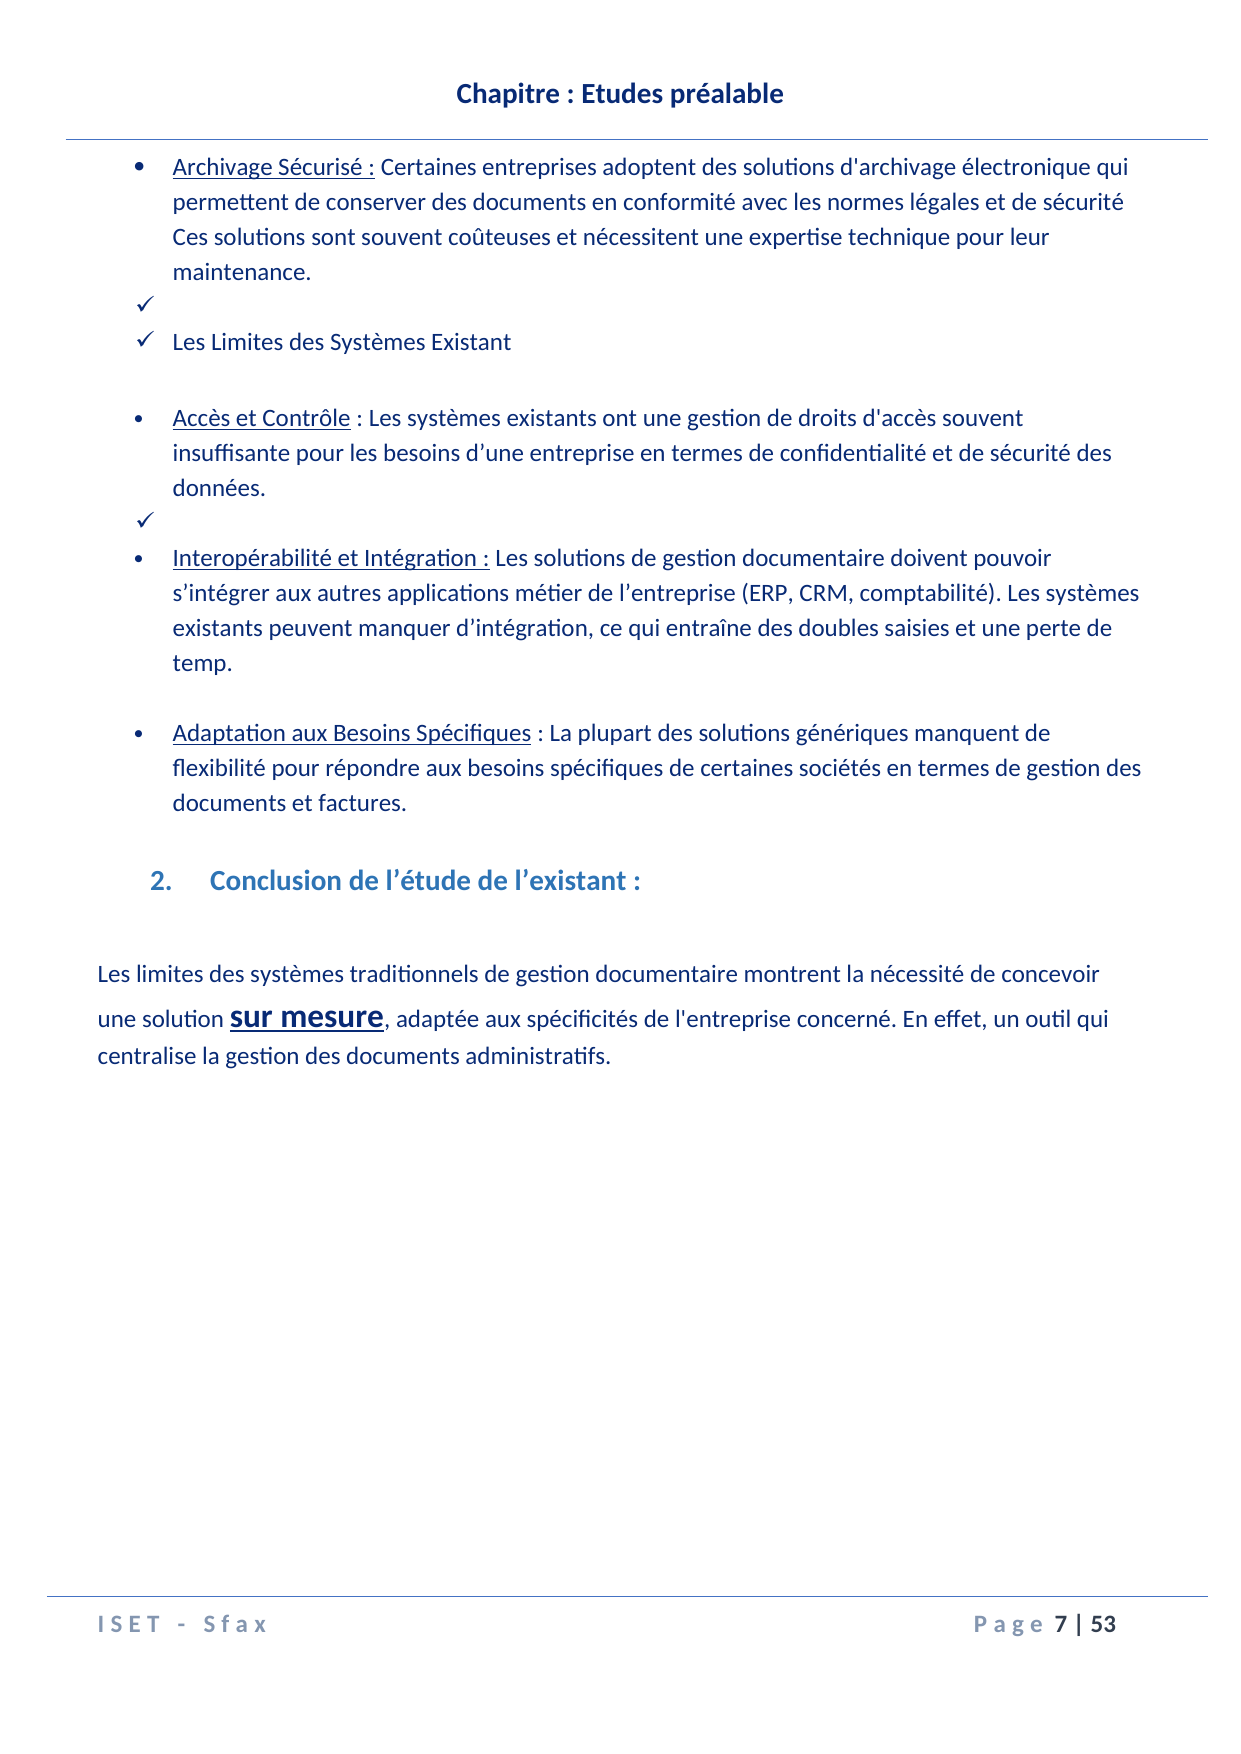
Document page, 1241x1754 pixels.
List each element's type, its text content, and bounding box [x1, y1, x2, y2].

list Adaptation aux Besoins Spécifiques : La plupart des solutions génériques manquent de flexibilité pour répondre aux besoins spécifiques de certaines sociétés en termes de gestion des documents et factures. [135, 717, 1143, 818]
list Interopérabilité et Intégration : Les solutions de gestion documentaire doivent pouvoir s’intégrer aux autres applications métier de l’entreprise (ERP, CRM, comptabilité). Les systèmes existants peuvent manquer d’intégration, ce qui entraîne des doubles saisies et une perte de temp. [135, 542, 1143, 678]
list Les Limites des Systèmes Existant [135, 327, 1143, 357]
text Les limites des systèmes traditionnels de gestion documentaire montrent la nécessité de concevoir une solution sur mesure, adaptée aux spécificités de l'entreprise concerné. En effet, un outil qui centralise la gestion des documents administratifs. [97, 958, 1143, 1071]
subtitle Conclusion de l’étude de l’existant : [172, 862, 1143, 897]
list Archivage Sécurisé : Certaines entreprises adoptent des solutions d'archivage électronique qui permettent de conserver des documents en conformité avec les normes légales et de sécurité Ces solutions sont souvent coûteuses et nécessitent une expertise technique pour leur maintenance. [135, 152, 1143, 287]
list Accès et Contrôle : Les systèmes existants ont une gestion de droits d'accès souvent insuffisante pour les besoins d’une entreprise en termes de confidentialité et de sécurité des données. [135, 402, 1143, 503]
